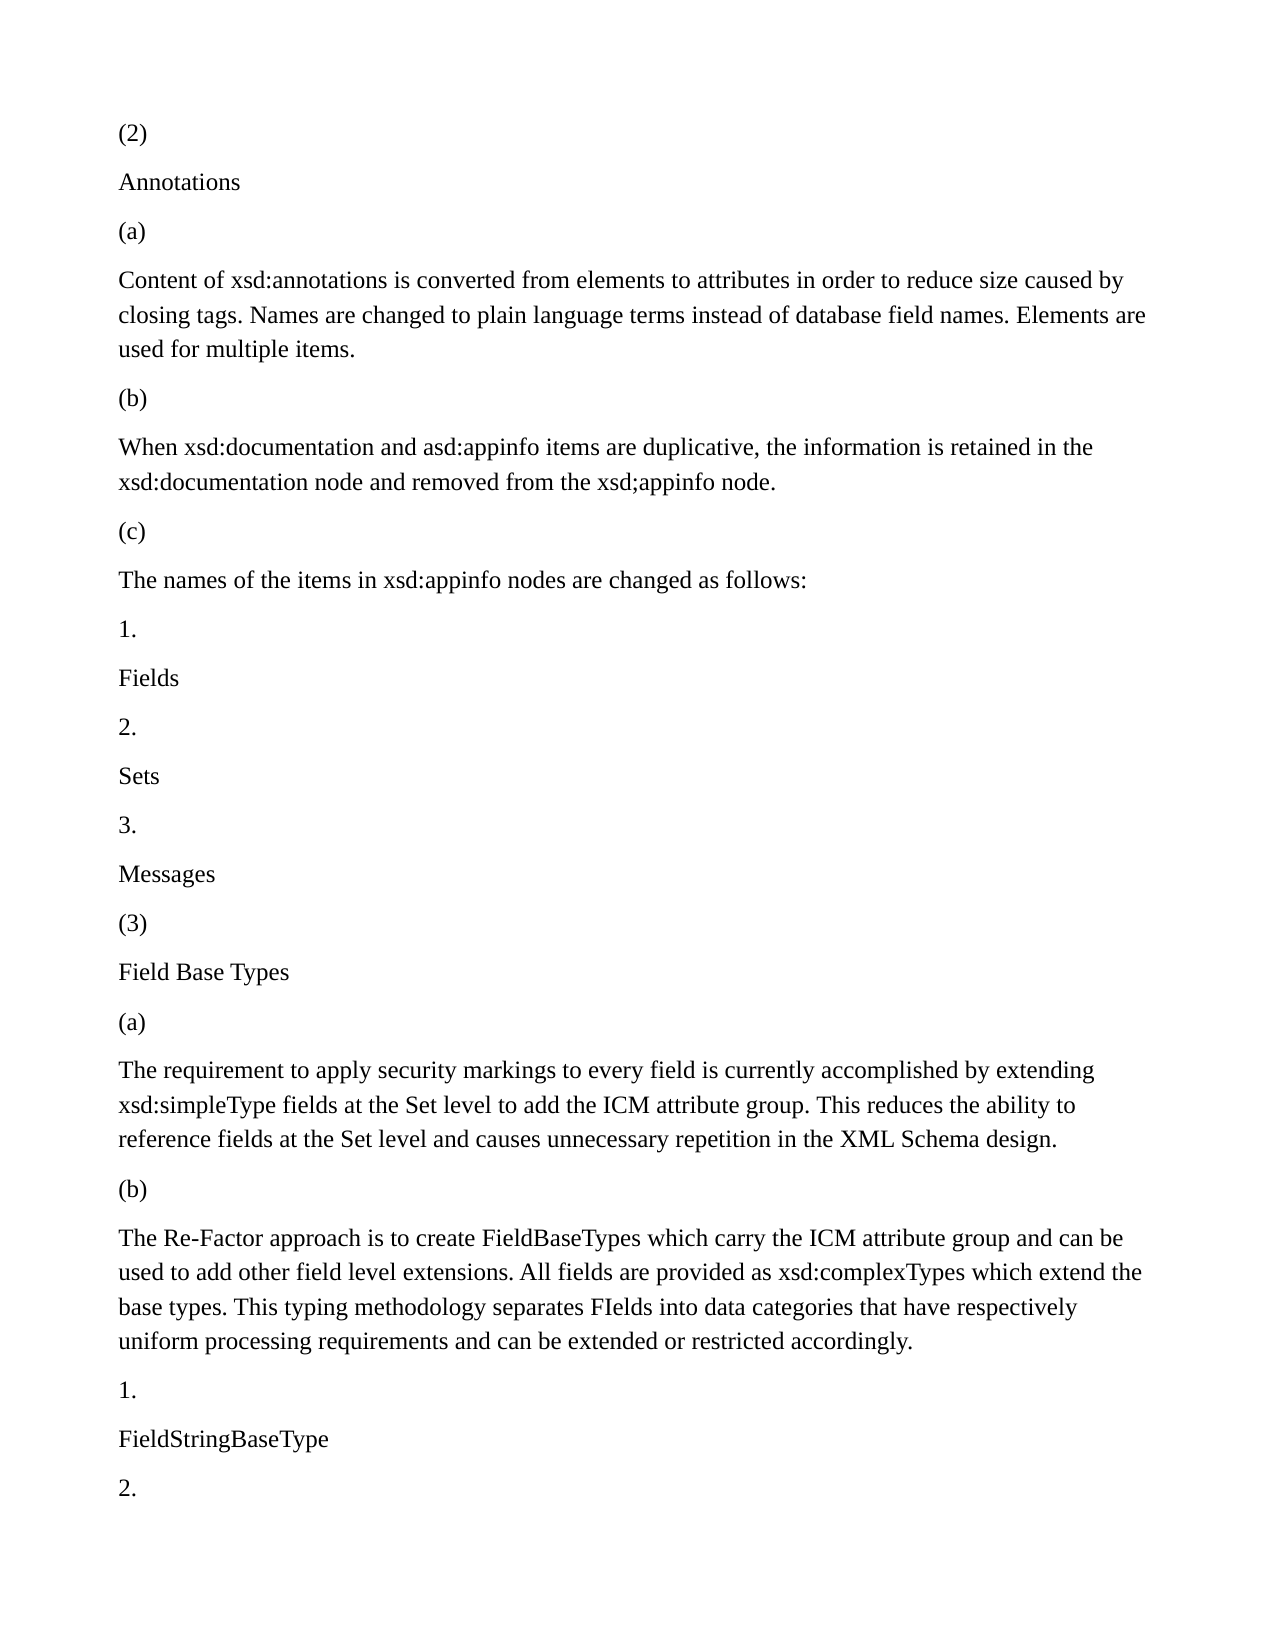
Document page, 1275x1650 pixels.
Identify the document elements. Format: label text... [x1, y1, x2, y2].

text (2) [118, 118, 1157, 147]
text (a) [118, 216, 1157, 245]
text The requirement to apply security markings to every field is currently accomplished by extending xsd:simpleType fields at the Set level to add the ICM attribute group. This reduces the ability to reference fields at the Set level and causes unnecessary repetition in the XML Schema design. [118, 1056, 1157, 1153]
text 2. [118, 712, 1157, 741]
text Fields [118, 663, 1157, 692]
text (a) [118, 1007, 1157, 1035]
text (b) [118, 1174, 1157, 1202]
text Content of xsd:annotations is converted from elements to attributes in order to reduce size caused by closing tags. Names are changed to plain language terms instead of database field names. Elements are used for multiple items. [118, 265, 1157, 363]
text Sets [118, 761, 1157, 790]
text 2. [118, 1473, 1157, 1502]
text FieldStringBaseType [118, 1424, 1157, 1453]
text (3) [118, 908, 1157, 937]
text The Re-Factor approach is to create FieldBaseTypes which carry the ICM attribute group and can be used to add other field level extensions. All fields are provided as xsd:complexTypes which extend the base types. This typing methodology separates FIelds into data categories that have respectively uniform processing requirements and can be extended or restricted accordingly. [118, 1223, 1157, 1355]
text When xsd:documentation and asd:appinfo items are duplicative, the information is retained in the xsd:documentation node and removed from the xsd;appinfo node. [118, 432, 1157, 496]
text 3. [118, 810, 1157, 839]
text (c) [118, 516, 1157, 545]
text 1. [118, 614, 1157, 643]
text The names of the items in xsd:appinfo nodes are changed as follows: [118, 565, 1157, 594]
text 1. [118, 1375, 1157, 1404]
text Messages [118, 859, 1157, 888]
text Annotations [118, 167, 1157, 196]
text Field Base Types [118, 957, 1157, 986]
text (b) [118, 383, 1157, 412]
